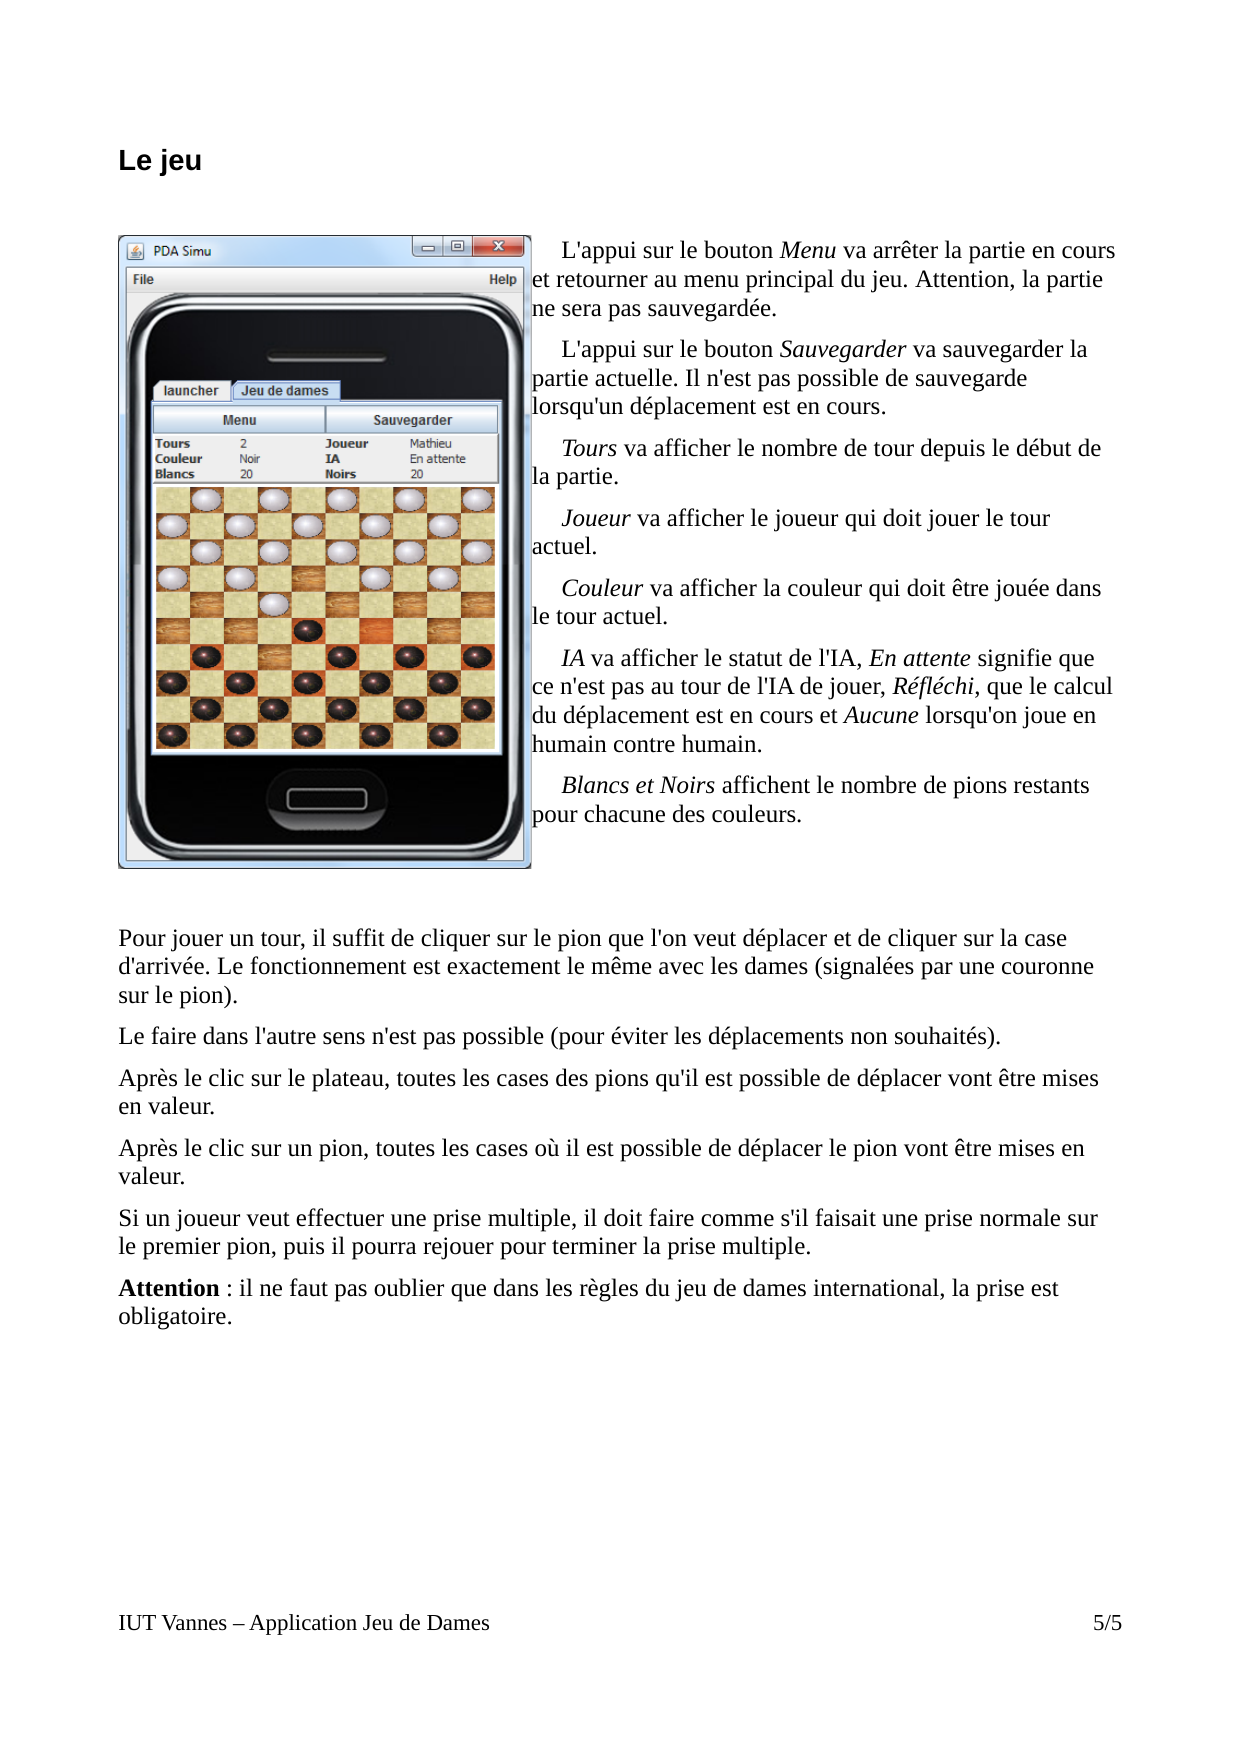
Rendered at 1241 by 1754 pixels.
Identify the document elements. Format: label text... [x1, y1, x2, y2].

text Attention : il ne faut pas oublier que dans les règles du jeu de dames international, la prise est obligatoire. [118, 1273, 1122, 1330]
text Blancs et Noirs affichent le nombre de pions restants pour chacune des couleurs. [532, 770, 1122, 828]
text Après le clic sur le plateau, toutes les cases des pions qu'il est possible de déplacer vont être mises en valeur. [118, 1063, 1122, 1120]
text Tours va afficher le nombre de tour depuis le début de la partie. [532, 433, 1122, 490]
picture [118, 235, 532, 869]
text L'appui sur le bouton Menu va arrêter la partie en cours et retourner au menu principal du jeu. Attention, la partie ne sera pas sauvegardée. [532, 235, 1122, 321]
text L'appui sur le bouton Sauvegarder va sauvegarder la partie actuelle. Il n'est pas possible de sauvegarde lorsqu'un déplacement est en cours. [532, 334, 1122, 420]
text Couleur va afficher la couleur qui doit être jouée dans le tour actuel. [532, 573, 1122, 630]
text Pour jouer un tour, il suffit de cliquer sur le pion que l'on veut déplacer et de cliquer sur la case d'arrivée. Le fonctionnement est exactement le même avec les dames (signalées par une couronne sur le pion). [118, 923, 1122, 1009]
text Après le clic sur un pion, toutes les cases où il est possible de déplacer le pion vont être mises en valeur. [118, 1133, 1122, 1190]
text Le faire dans l'autre sens n'est pas possible (pour éviter les déplacements non souhaités). [118, 1021, 1122, 1050]
text Si un joueur veut effectuer une prise multiple, il doit faire comme s'il faisait une prise normale sur le premier pion, puis il pourra rejouer pour terminer la prise multiple. [118, 1203, 1122, 1260]
text Joueur va afficher le joueur qui doit jouer le tour actuel. [532, 503, 1122, 560]
text IA va afficher le statut de l'IA, En attente signifie que ce n'est pas au tour de l'IA de jouer, Réfléchi, que le calcul du déplacement est en cours et Aucune lorsqu'on joue en humain contre humain. [532, 643, 1122, 758]
subtitle Le jeu [118, 143, 1122, 177]
